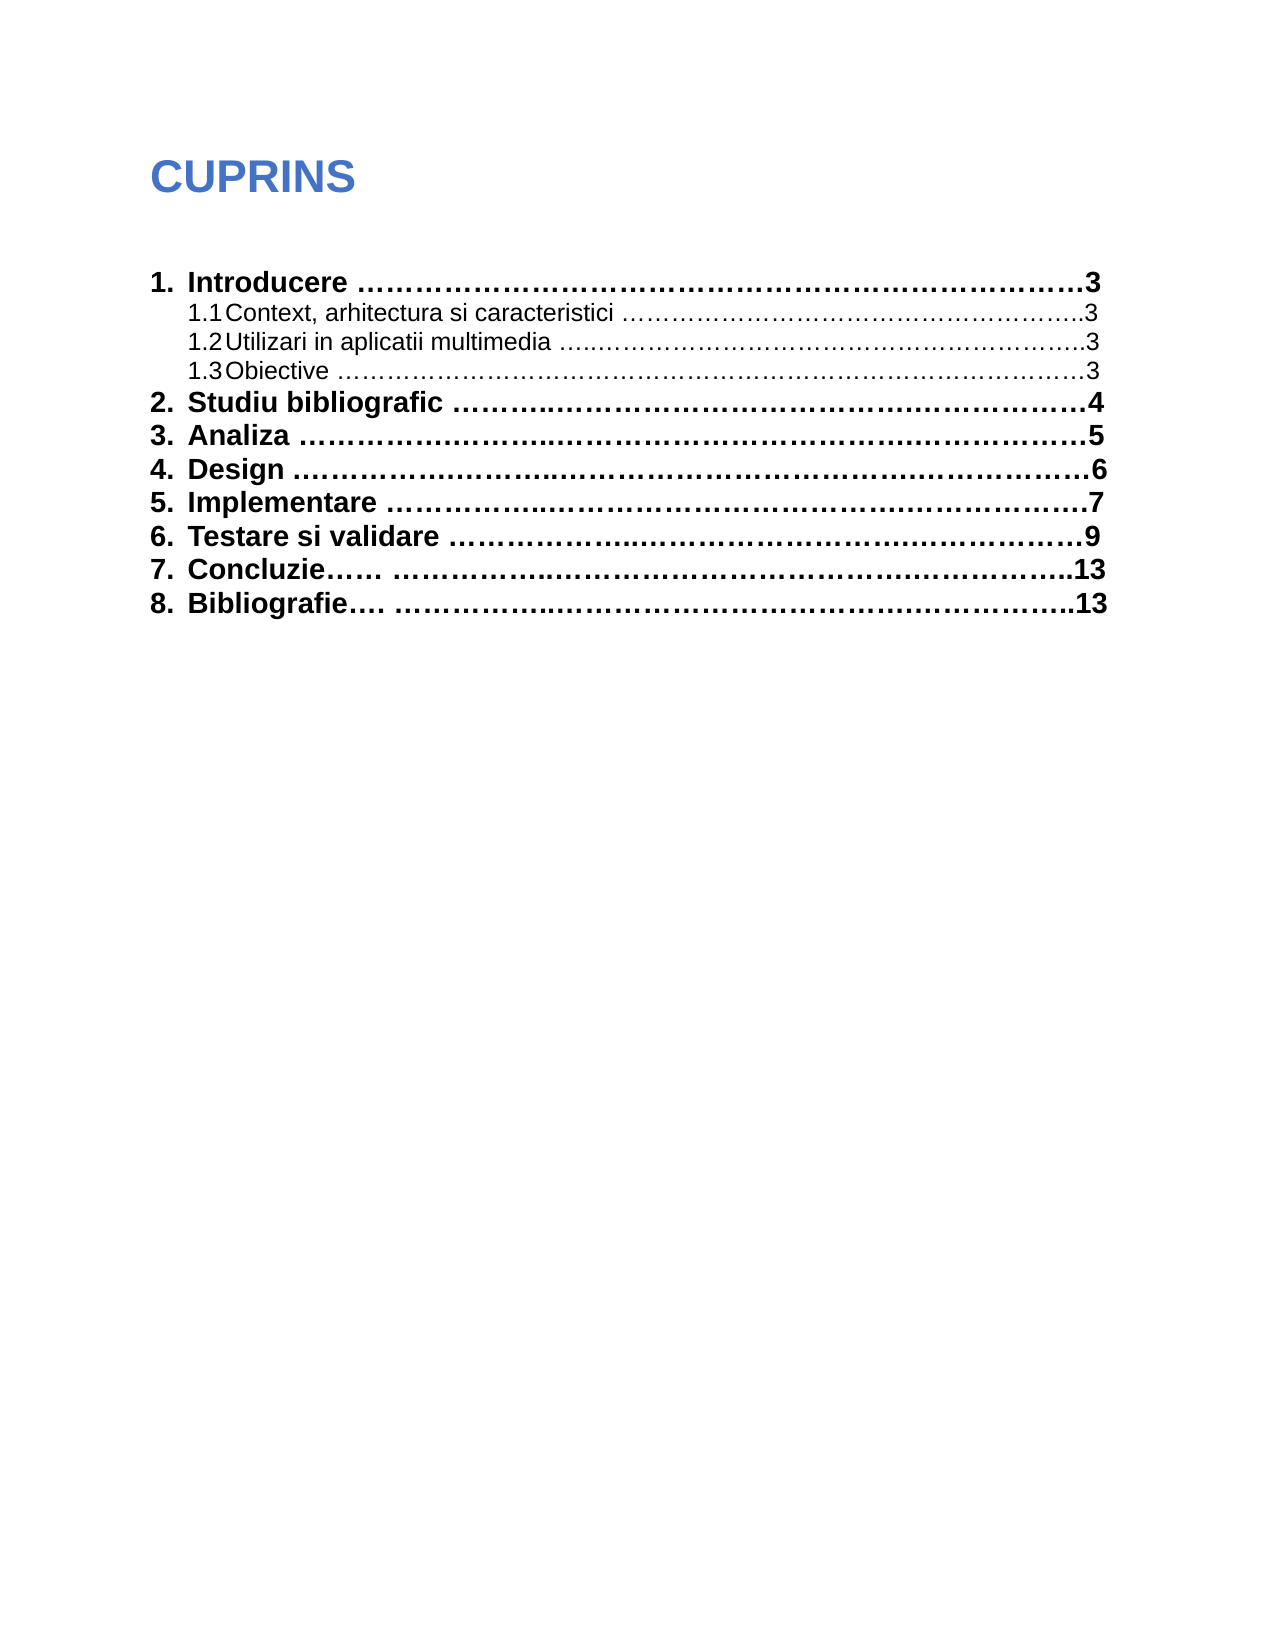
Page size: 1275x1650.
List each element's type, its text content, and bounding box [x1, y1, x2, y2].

list Context, arhitectura si caracteristici ………………………………………………..3 [187, 298, 1125, 327]
text CUPRINS [150, 150, 1125, 203]
list Design .…………….………..……………………………….………………6 [150, 452, 1125, 485]
list Studiu bibliografic ………..……………………………….………………4 [150, 384, 1125, 418]
list Introducere …………………………………………………………………3 [150, 265, 1125, 298]
list Concluzie…… ……………..……………………………….……………..13 [150, 552, 1125, 586]
list Utilizari in aplicatii multimedia …..…………………………………………………..3 [187, 327, 1125, 356]
list Obiective ………………………………………………………………………………3 [187, 356, 1125, 384]
list Analiza …………….………..……………………………….………………5 [150, 418, 1125, 452]
list Implementare ……………..……………………………….……………….7 [150, 485, 1125, 519]
list Bibliografie…. ……………..……………………………….……………..13 [150, 586, 1125, 619]
list Testare si validare ………………..……………………….………………9 [150, 519, 1125, 552]
